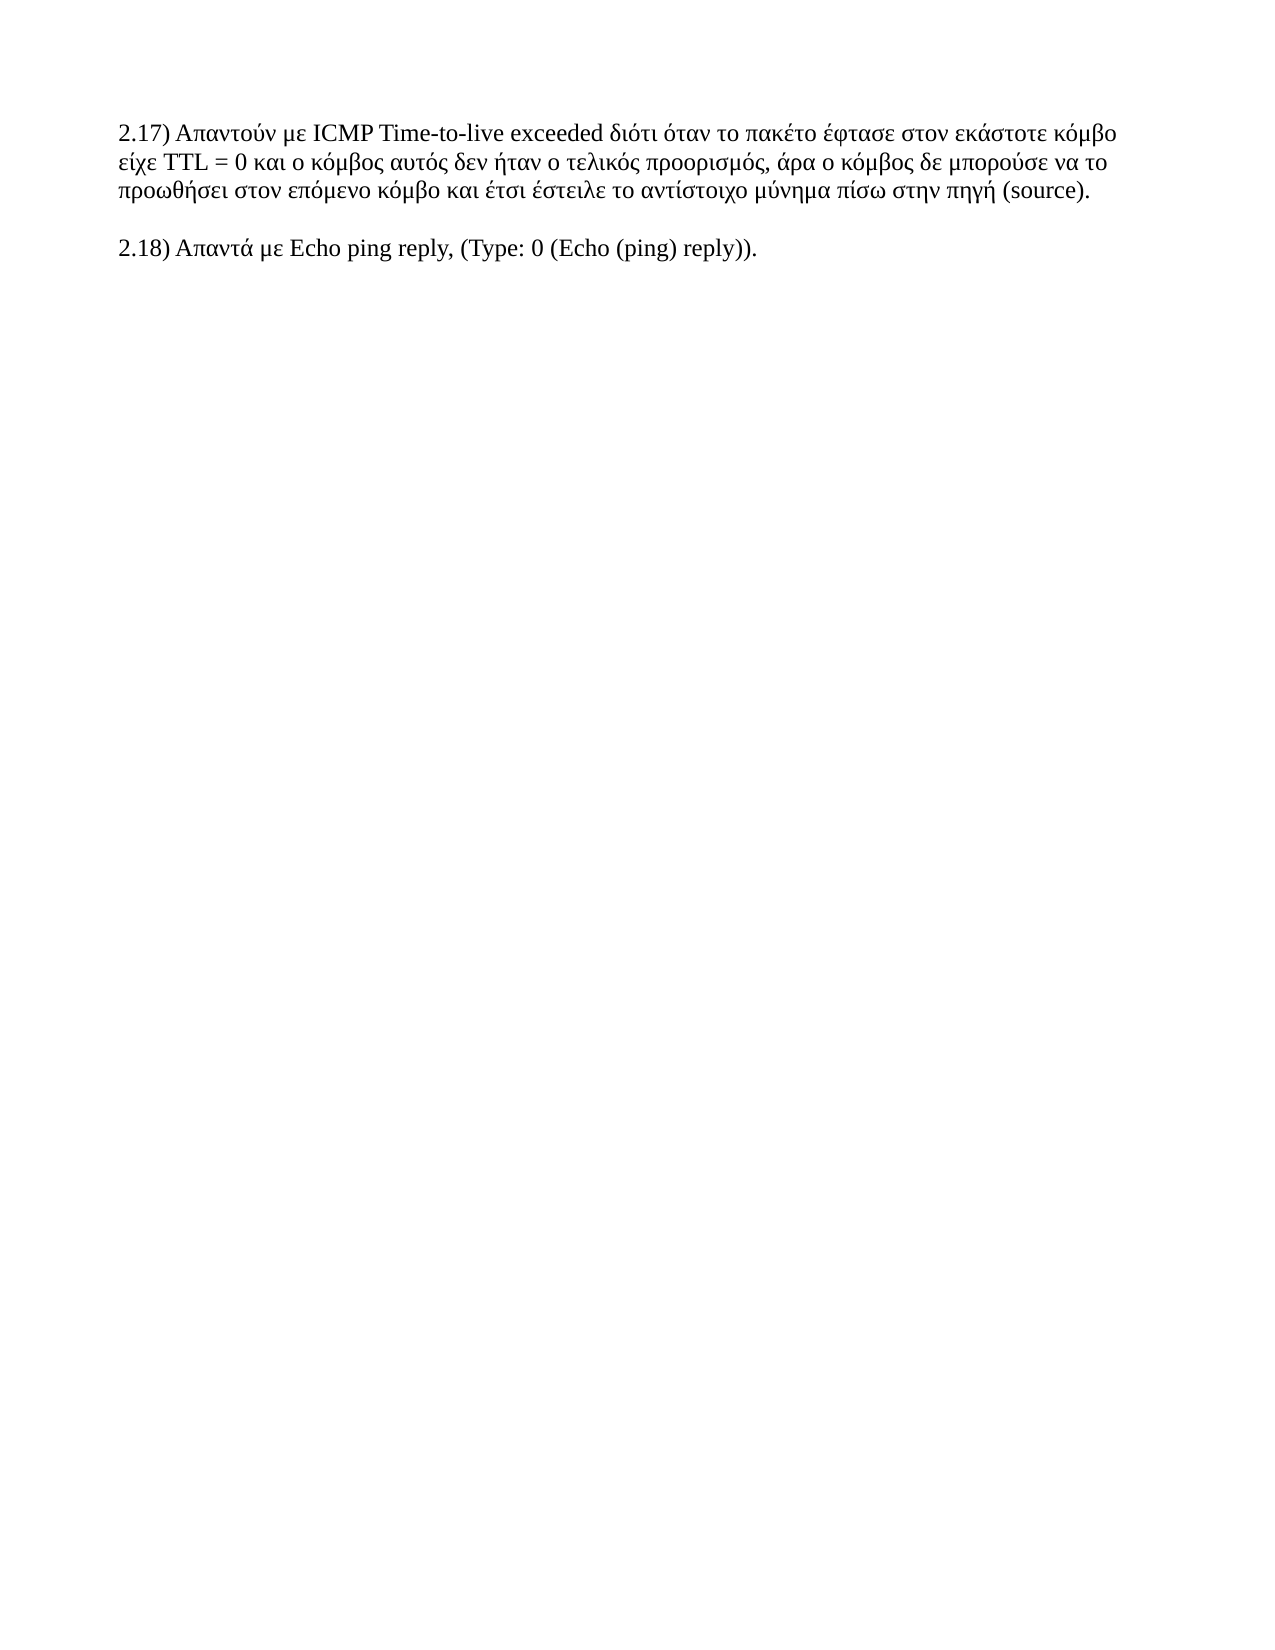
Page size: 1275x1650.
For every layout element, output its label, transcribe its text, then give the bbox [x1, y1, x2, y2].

text 2.18) Απαντά με Echo ping reply, (Type: 0 (Echo (ping) reply)). [118, 233, 1157, 262]
text 2.17) Απαντούν με ICMP Time-to-live exceeded διότι όταν το πακέτο έφτασε στον εκάστοτε κόμβο είχε TTL = 0 και ο κόμβος αυτός δεν ήταν ο τελικός προορισμός, άρα ο κόμβος δε μπορούσε να το προωθήσει στον επόμενο κόμβο και έτσι έστειλε το αντίστοιχο μύνημα πίσω στην πηγή (source). [118, 118, 1157, 204]
